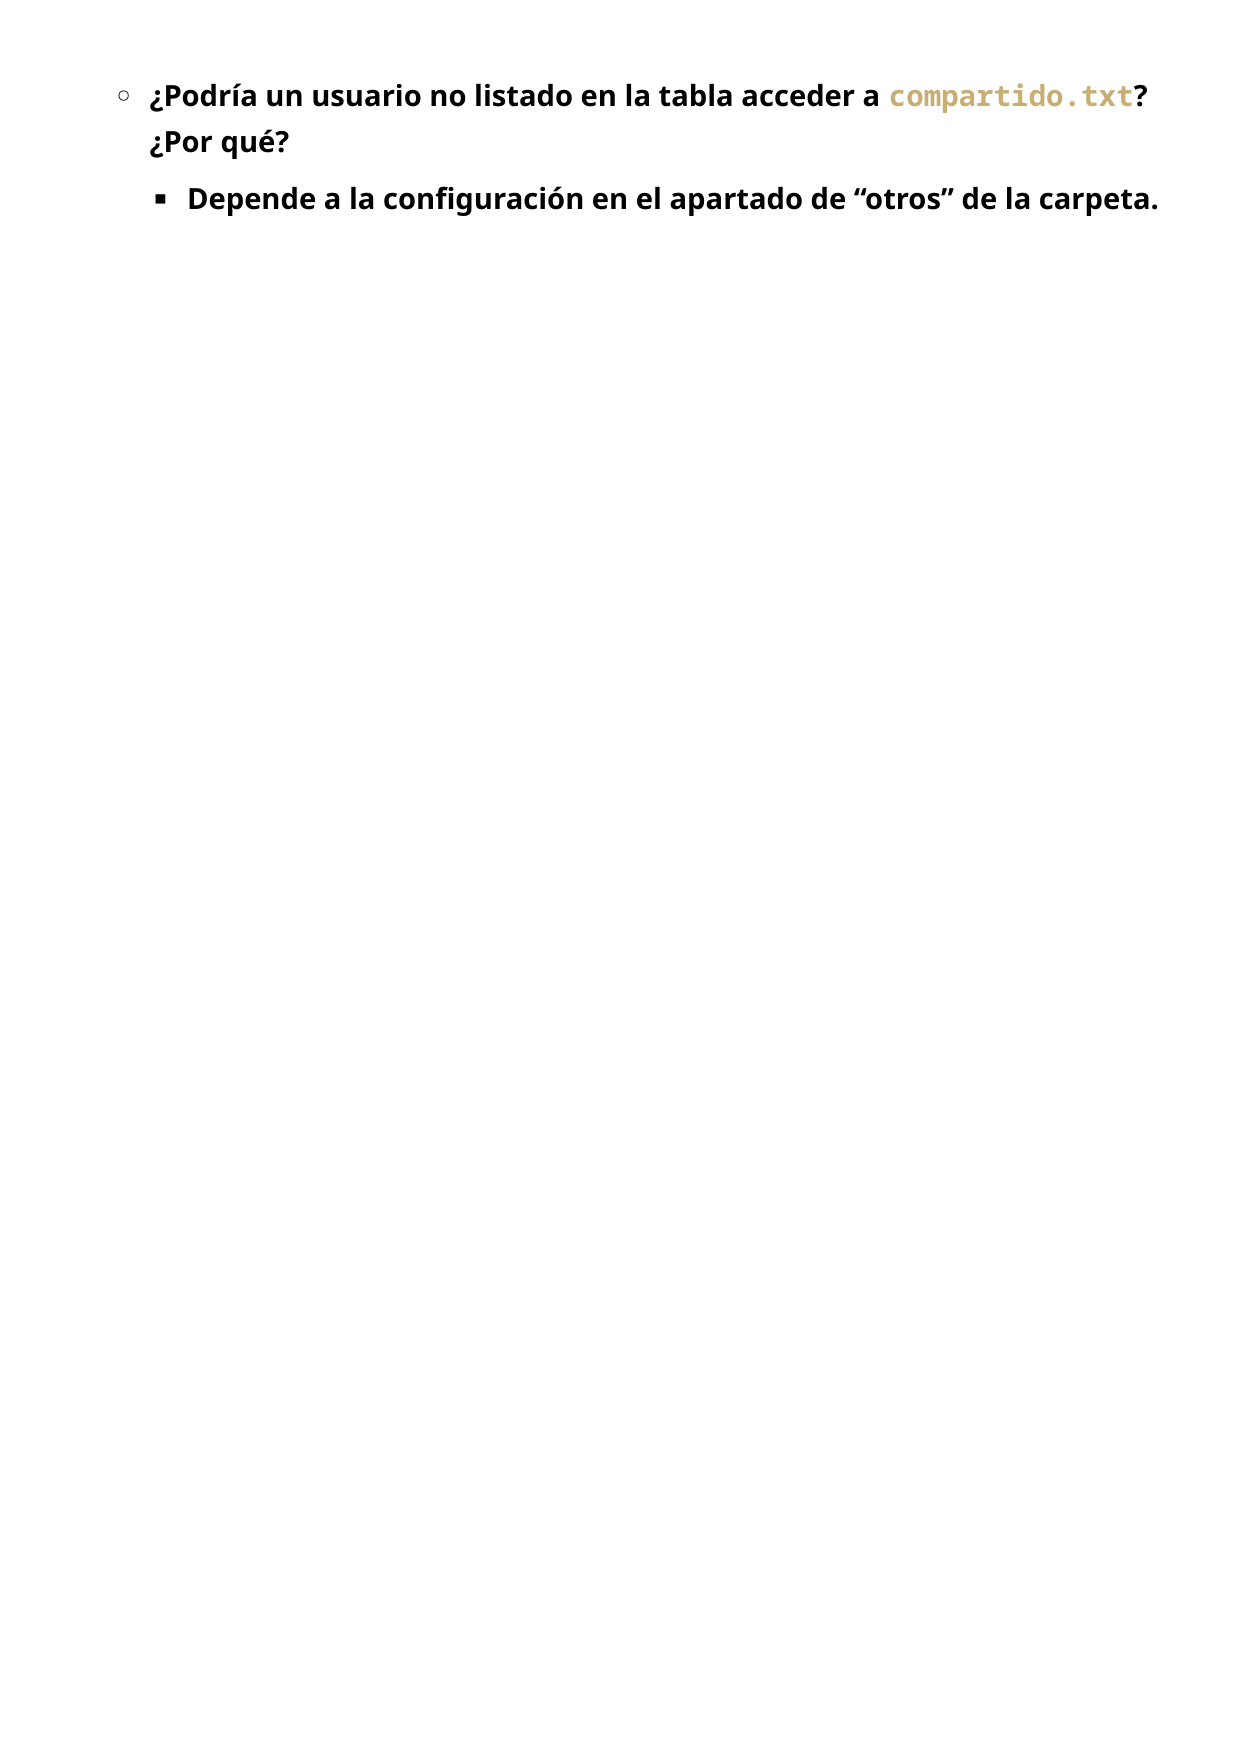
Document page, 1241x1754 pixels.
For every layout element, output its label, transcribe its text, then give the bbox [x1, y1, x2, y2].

list ¿Podría un usuario no listado en la tabla acceder a compartido.txt? ¿Por qué? [112, 75, 1165, 161]
list Depende a la configuración en el apartado de “otros” de la carpeta. [149, 178, 1165, 218]
